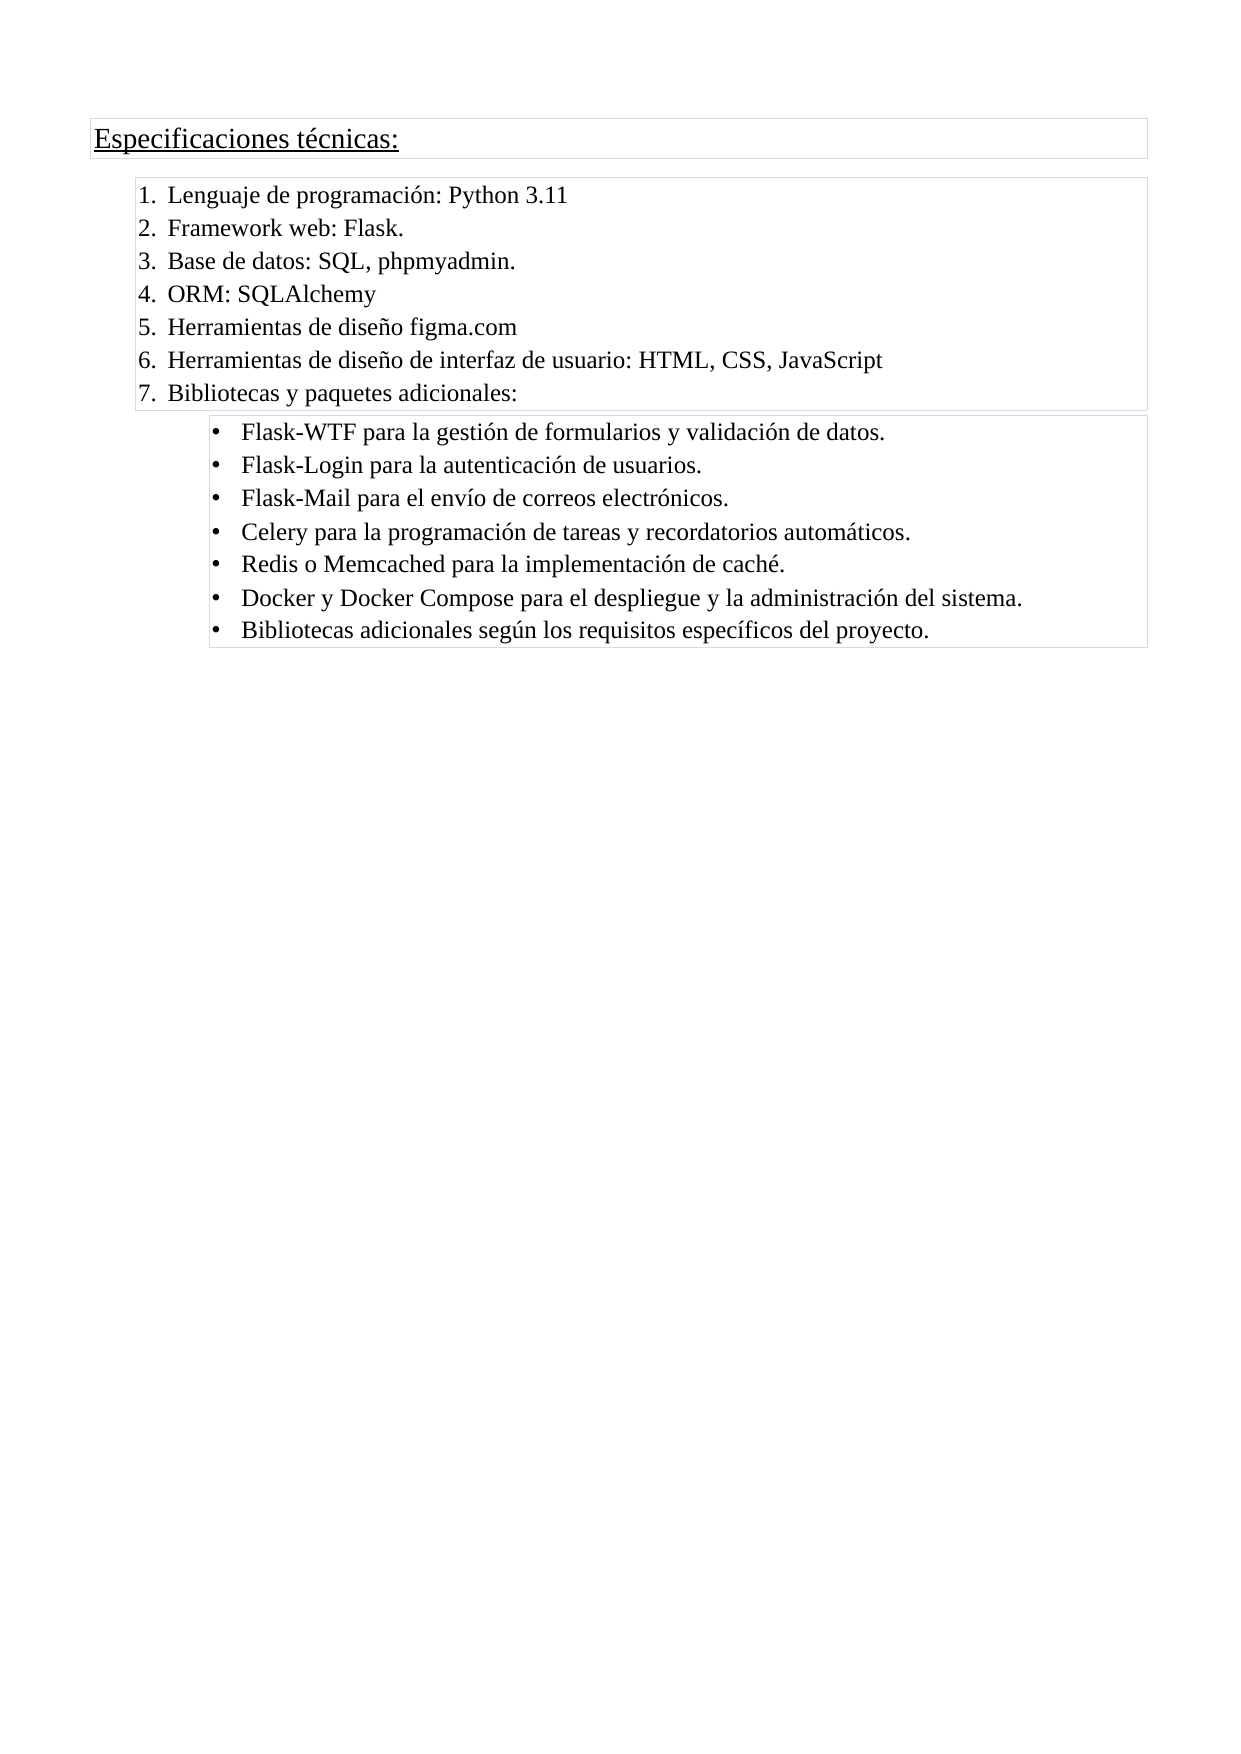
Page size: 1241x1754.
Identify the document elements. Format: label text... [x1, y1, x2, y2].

list Bibliotecas y paquetes adicionales: [136, 375, 1147, 410]
list Flask-WTF para la gestión de formularios y validación de datos. [210, 416, 1147, 446]
list Bibliotecas adicionales según los requisitos específicos del proyecto. [210, 613, 1147, 647]
list Flask-Mail para el envío de correos electrónicos. [210, 481, 1147, 512]
list Flask-Login para la autenticación de usuarios. [210, 447, 1147, 479]
list Herramientas de diseño figma.com [136, 309, 1147, 341]
list Lenguaje de programación: Python 3.11 [136, 178, 1147, 209]
list Docker y Docker Compose para el despliegue y la administración del sistema. [210, 579, 1147, 611]
list Framework web: Flask. [136, 210, 1147, 242]
list Celery para la programación de tareas y recordatorios automáticos. [210, 513, 1147, 545]
list Base de datos: SQL, phpmyadmin. [136, 243, 1147, 275]
text Especificaciones técnicas: [91, 119, 1147, 158]
list Redis o Memcached para la implementación de caché. [210, 547, 1147, 578]
list Herramientas de diseño de interfaz de usuario: HTML, CSS, JavaScript [136, 342, 1147, 374]
list ORM: SQLAlchemy [136, 276, 1147, 308]
